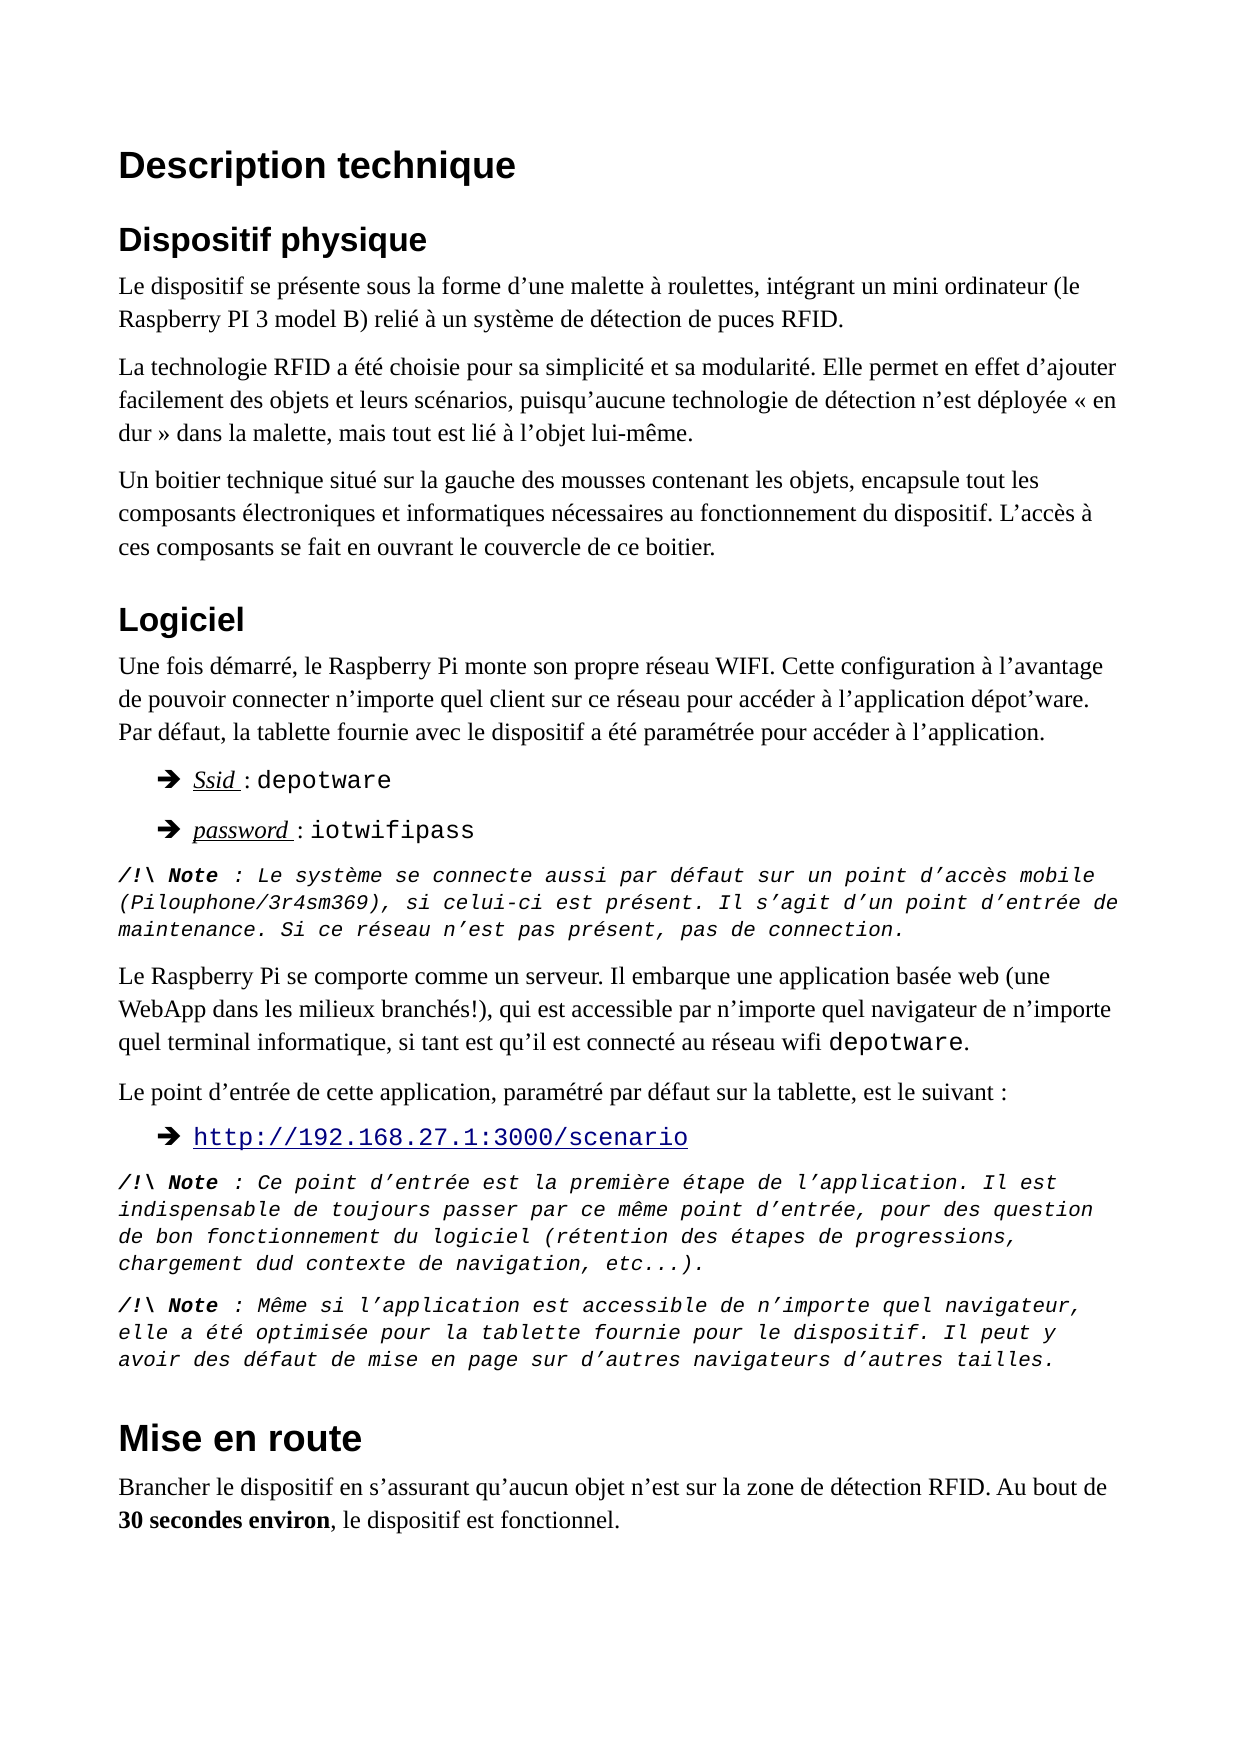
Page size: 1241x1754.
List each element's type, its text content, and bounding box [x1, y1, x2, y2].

text /!\ Note : Le système se connecte aussi par défaut sur un point d’accès mobile (Pilouphone/3r4sm369), si celui-ci est présent. Il s’agit d’un point d’entrée de maintenance. Si ce réseau n’est pas présent, pas de connection. [118, 865, 1122, 943]
subtitle Description technique [118, 143, 1122, 187]
text Le dispositif se présente sous la forme d’une malette à roulettes, intégrant un mini ordinateur (le Raspberry PI 3 model B) relié à un système de détection de puces RFID. [118, 271, 1122, 333]
text /!\ Note : Ce point d’entrée est la première étape de l’application. Il est indispensable de toujours passer par ce même point d’entrée, pour des question de bon fonctionnement du logiciel (rétention des étapes de progressions, chargement dud contexte de navigation, etc...). [118, 1172, 1122, 1277]
list password : iotwifipass [156, 815, 1122, 846]
text Le point d’entrée de cette application, paramétré par défaut sur la tablette, est le suivant : [118, 1077, 1122, 1106]
text Un boitier technique situé sur la gauche des mousses contenant les objets, encapsule tout les composants électroniques et informatiques nécessaires au fonctionnement du dispositif. L’accès à ces composants se fait en ouvrant le couvercle de ce boitier. [118, 466, 1122, 560]
subtitle Logiciel [118, 600, 1122, 639]
text /!\ Note : Même si l’application est accessible de n’importe quel navigateur, elle a été optimisée pour la tablette fournie pour le dispositif. Il peut y avoir des défaut de mise en page sur d’autres navigateurs d’autres tailles. [118, 1295, 1122, 1373]
subtitle Mise en route [118, 1416, 1122, 1460]
list Ssid : depotware [156, 765, 1122, 796]
subtitle Dispositif physique [118, 220, 1122, 259]
text Une fois démarré, le Raspberry Pi monte son propre réseau WIFI. Cette configuration à l’avantage de pouvoir connecter n’importe quel client sur ce réseau pour accéder à l’application dépot’ware. Par défaut, la tablette fournie avec le dispositif a été paramétrée pour accéder à l’application. [118, 651, 1122, 746]
list http://192.168.27.1:3000/scenario [156, 1124, 1122, 1153]
text Brancher le dispositif en s’assurant qu’aucun objet n’est sur la zone de détection RFID. Au bout de 30 secondes environ, le dispositif est fonctionnel. [118, 1472, 1122, 1534]
text Le Raspberry Pi se comporte comme un serveur. Il embarque une application basée web (une WebApp dans les milieux branchés!), qui est accessible par n’importe quel navigateur de n’importe quel terminal informatique, si tant est qu’il est connecté au réseau wifi depotware. [118, 961, 1122, 1058]
text La technologie RFID a été choisie pour sa simplicité et sa modularité. Elle permet en effet d’ajouter facilement des objets et leurs scénarios, puisqu’aucune technologie de détection n’est déployée « en dur » dans la malette, mais tout est lié à l’objet lui-même. [118, 352, 1122, 447]
